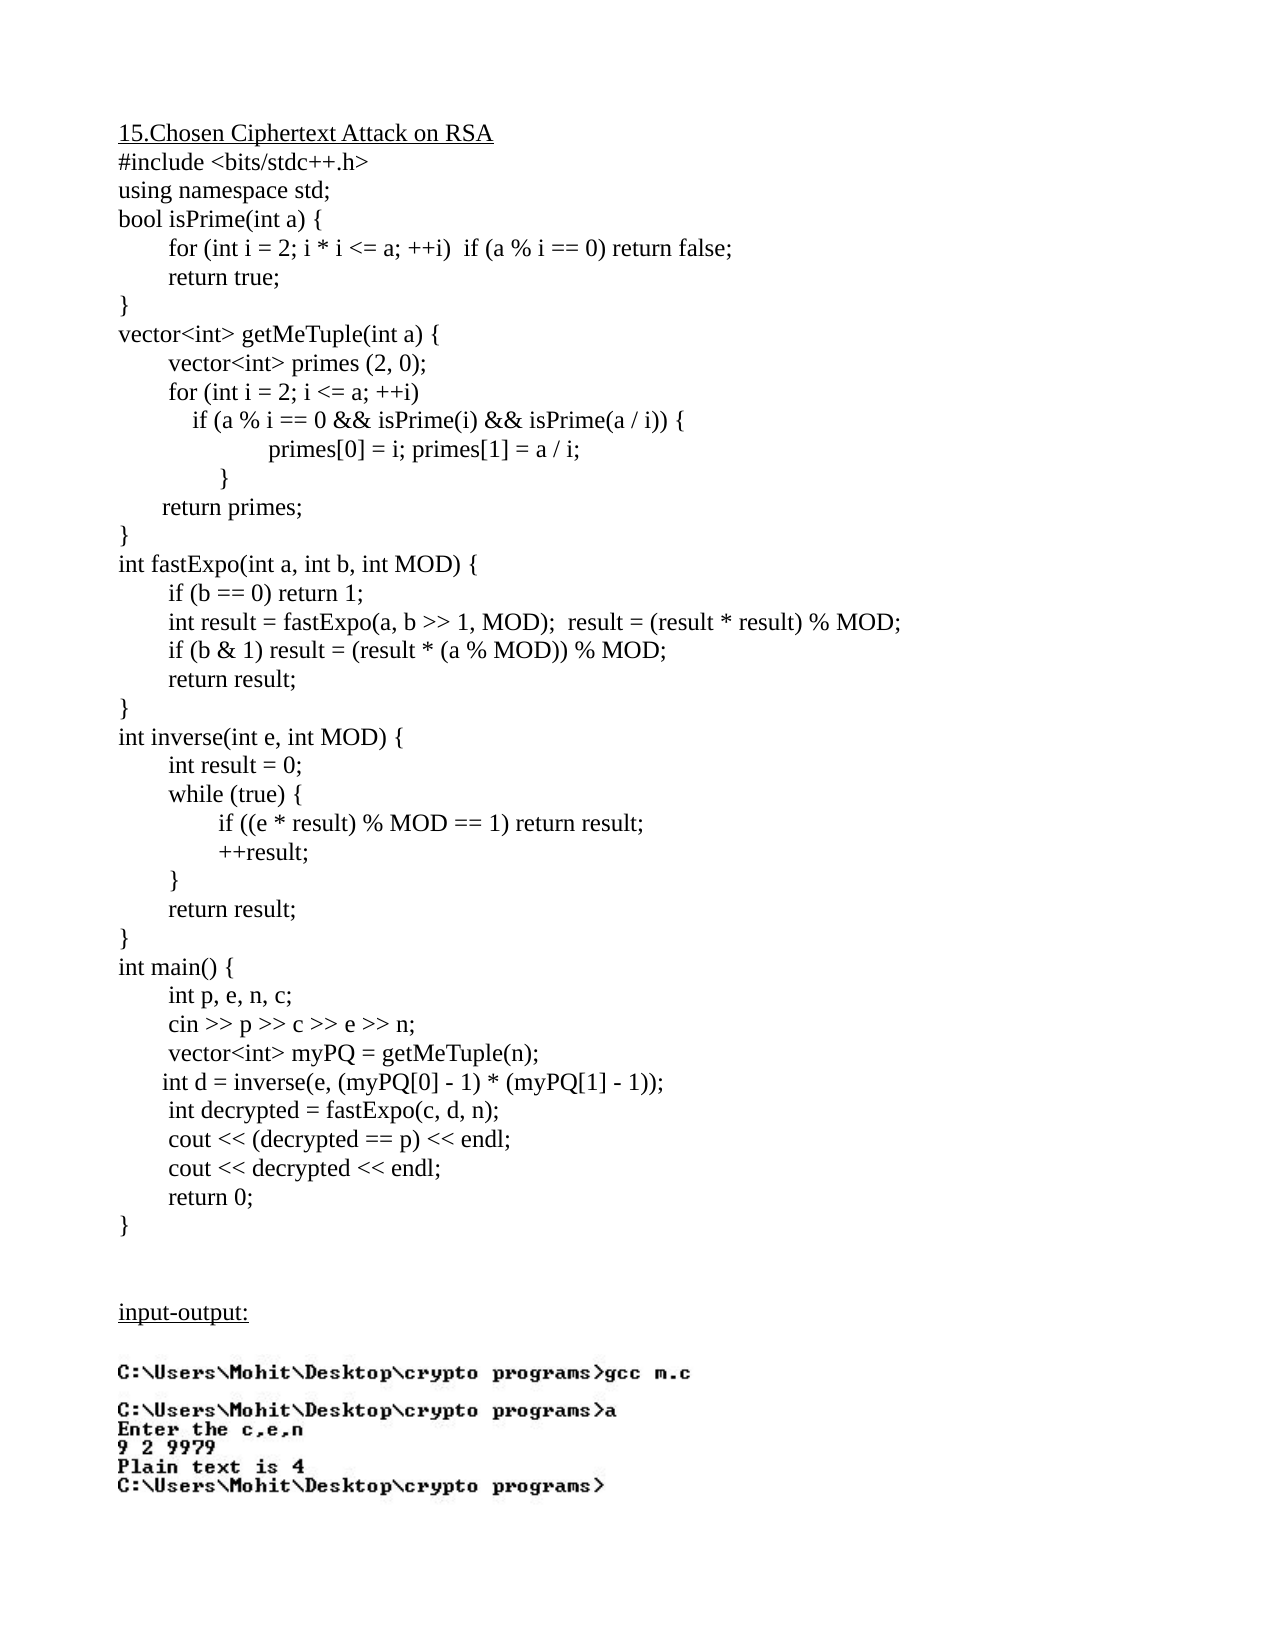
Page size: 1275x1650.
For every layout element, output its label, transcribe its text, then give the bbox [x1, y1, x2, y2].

text } [118, 693, 1157, 722]
text 15.Chosen Ciphertext Attack on RSA [118, 118, 1157, 147]
text vector<int> primes (2, 0); [118, 348, 1157, 377]
text bool isPrime(int a) { [118, 204, 1157, 233]
text input-output: [118, 1297, 1157, 1326]
text while (true) { [118, 779, 1157, 808]
text cin >> p >> c >> e >> n; [118, 1009, 1157, 1038]
text if (b == 0) return 1; [118, 578, 1157, 607]
text } [118, 521, 1157, 549]
text ++result; [118, 837, 1157, 866]
text for (int i = 2; i * i <= a; ++i) if (a % i == 0) return false; [118, 233, 1157, 262]
text cout << decrypted << endl; [118, 1153, 1157, 1182]
text } [118, 866, 1157, 894]
text cout << (decrypted == p) << endl; [118, 1124, 1157, 1153]
text int result = 0; [118, 751, 1157, 779]
picture [118, 1354, 1112, 1530]
text } [118, 923, 1157, 952]
text return result; [118, 894, 1157, 923]
text int decrypted = fastExpo(c, d, n); [118, 1096, 1157, 1124]
text } [118, 463, 1157, 492]
text int inverse(int e, int MOD) { [118, 722, 1157, 751]
text if ((e * result) % MOD == 1) return result; [118, 808, 1157, 837]
text return 0; [118, 1182, 1157, 1211]
text vector<int> getMeTuple(int a) { [118, 319, 1157, 348]
text primes[0] = i; primes[1] = a / i; [118, 434, 1157, 463]
text return primes; [118, 492, 1157, 521]
text vector<int> myPQ = getMeTuple(n); [118, 1038, 1157, 1067]
text int fastExpo(int a, int b, int MOD) { [118, 549, 1157, 578]
text } [118, 1211, 1157, 1239]
text using namespace std; [118, 176, 1157, 204]
text if (b & 1) result = (result * (a % MOD)) % MOD; [118, 636, 1157, 664]
text int result = fastExpo(a, b >> 1, MOD); result = (result * result) % MOD; [118, 607, 1157, 636]
text int d = inverse(e, (myPQ[0] - 1) * (myPQ[1] - 1)); [118, 1067, 1157, 1096]
text int p, e, n, c; [118, 981, 1157, 1009]
text return true; [118, 262, 1157, 291]
text int main() { [118, 952, 1157, 981]
text if (a % i == 0 && isPrime(i) && isPrime(a / i)) { [118, 406, 1157, 434]
text } [118, 291, 1157, 319]
text #include <bits/stdc++.h> [118, 147, 1157, 176]
text return result; [118, 664, 1157, 693]
text for (int i = 2; i <= a; ++i) [118, 377, 1157, 406]
